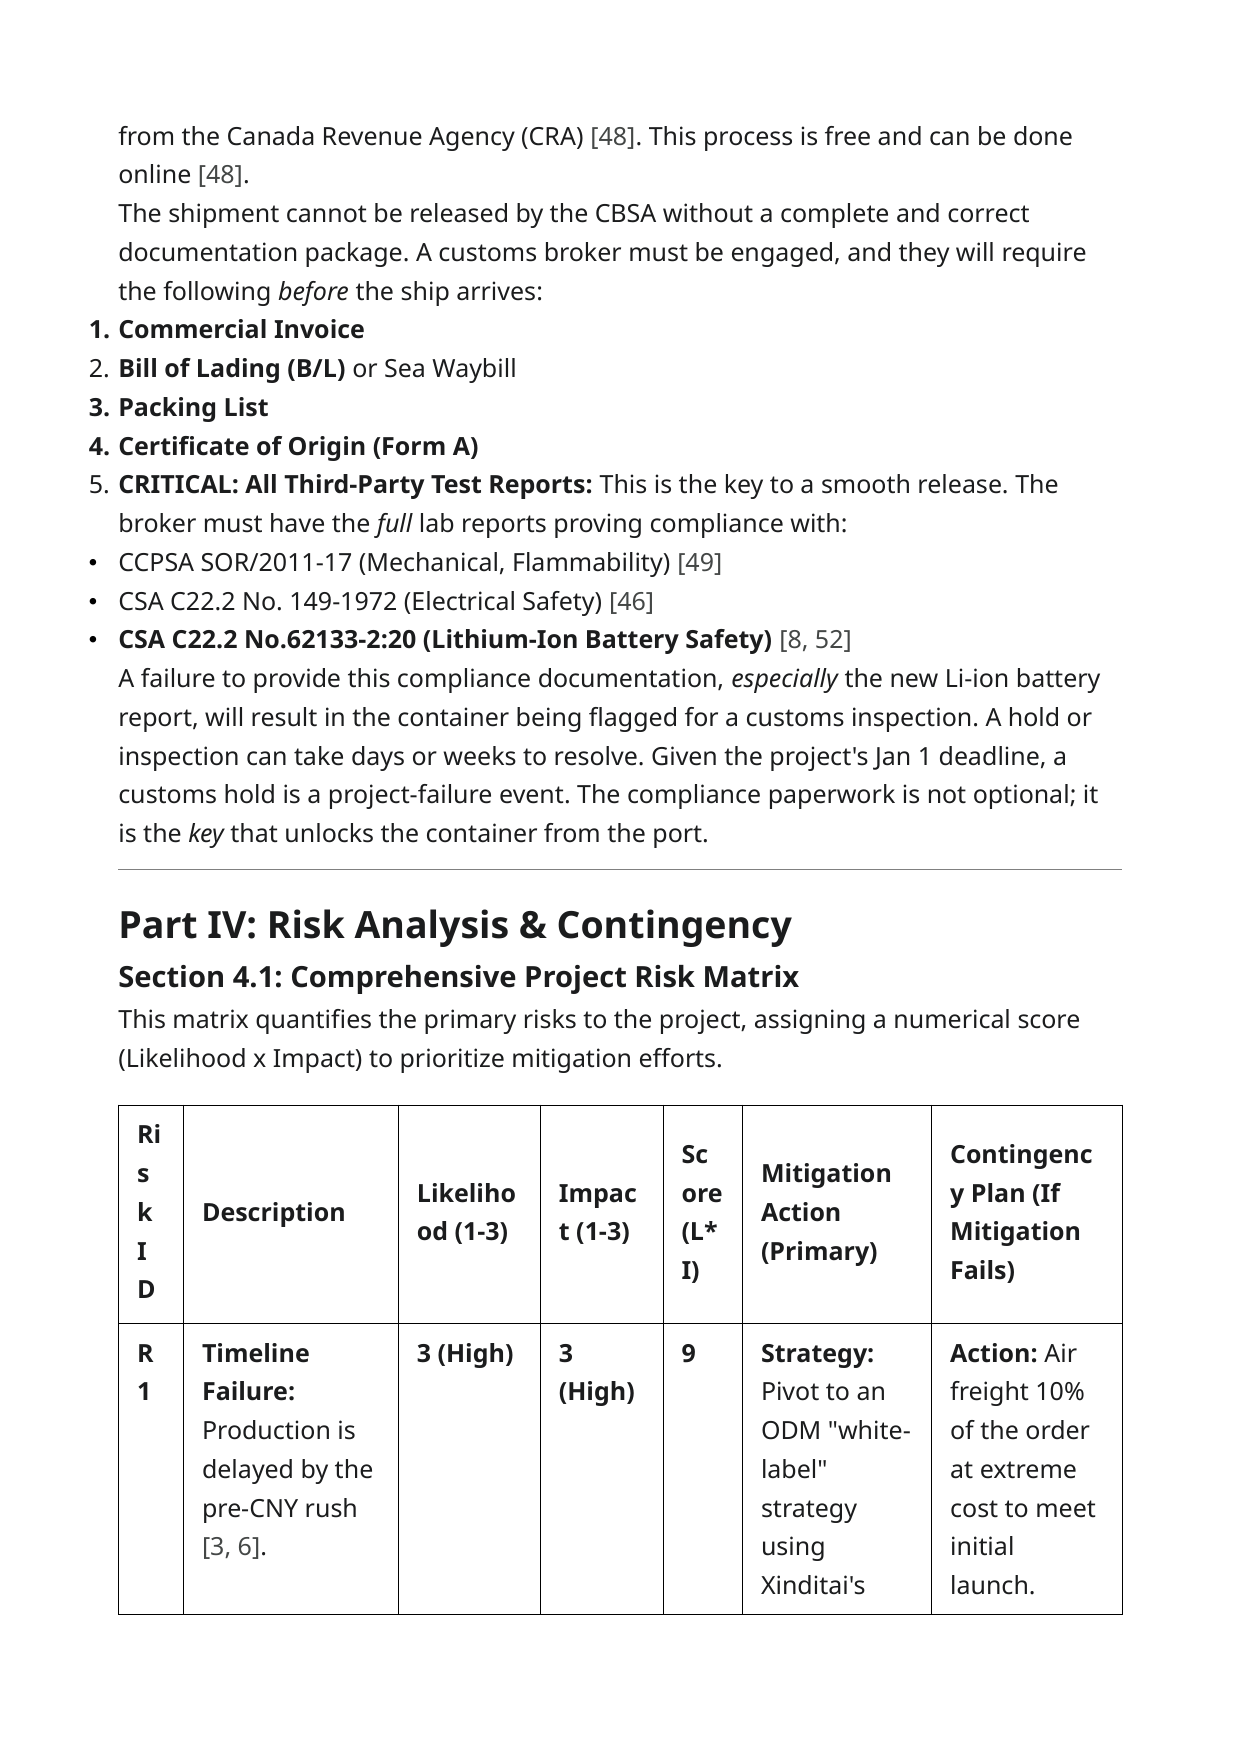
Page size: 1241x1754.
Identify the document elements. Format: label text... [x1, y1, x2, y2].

list Certificate of Origin (Form A) [118, 428, 1122, 462]
table_header Score (L*I) [664, 1106, 742, 1323]
list CRITICAL: All Third-Party Test Reports: This is the key to a smooth release. The broker must have the full lab reports proving compliance with: [118, 467, 1122, 540]
list CSA C22.2 No. 149-1972 (Electrical Safety) [46] [118, 583, 1122, 617]
table_cell Timeline Failure: Production is delayed by the pre-CNY rush [3, 6]. [184, 1324, 398, 1614]
text The shipment cannot be released by the CBSA without a complete and correct documentation package. A customs broker must be engaged, and they will require the following before the ship arrives: [118, 196, 1122, 307]
table_cell 3 (High) [541, 1324, 663, 1614]
table_header Likelihood (1-3) [399, 1106, 540, 1323]
text A failure to provide this compliance documentation, especially the new Li-ion battery report, will result in the container being flagged for a customs inspection. A hold or inspection can take days or weeks to resolve. Given the project's Jan 1 deadline, a customs hold is a project-failure event. The compliance paperwork is not optional; it is the key that unlocks the container from the port. [118, 661, 1122, 850]
table_cell 3 (High) [399, 1324, 540, 1614]
list Commercial Invoice [118, 312, 1122, 346]
table_cell Action: Air freight 10% of the order at extreme cost to meet initial launch. [932, 1324, 1122, 1614]
list Bill of Lading (B/L) or Sea Waybill [118, 351, 1122, 385]
table_header Risk ID [119, 1106, 183, 1323]
table_cell Strategy: Pivot to an ODM "white-label" strategy using Xinditai's [743, 1324, 931, 1614]
subtitle Part IV: Risk Analysis & Contingency [118, 899, 1122, 950]
table_header Contingency Plan (If Mitigation Fails) [932, 1106, 1122, 1323]
subtitle Section 4.1: Comprehensive Project Risk Matrix [118, 957, 1122, 996]
table_cell 9 [664, 1324, 742, 1614]
list Packing List [118, 389, 1122, 423]
table_header Description [184, 1106, 398, 1323]
text This matrix quantifies the primary risks to the project, assigning a numerical score (Likelihood x Impact) to prioritize mitigation efforts. [118, 1002, 1122, 1075]
table_header Mitigation Action (Primary) [743, 1106, 931, 1323]
table_header Impact (1-3) [541, 1106, 663, 1323]
text from the Canada Revenue Agency (CRA) [48]. This process is free and can be done online [48]. [118, 118, 1122, 191]
list CCPSA SOR/2011-17 (Mechanical, Flammability) [49] [118, 544, 1122, 578]
list CSA C22.2 No.62133-2:20 (Lithium-Ion Battery Safety) [8, 52] [118, 622, 1122, 656]
table_cell R1 [119, 1324, 183, 1614]
